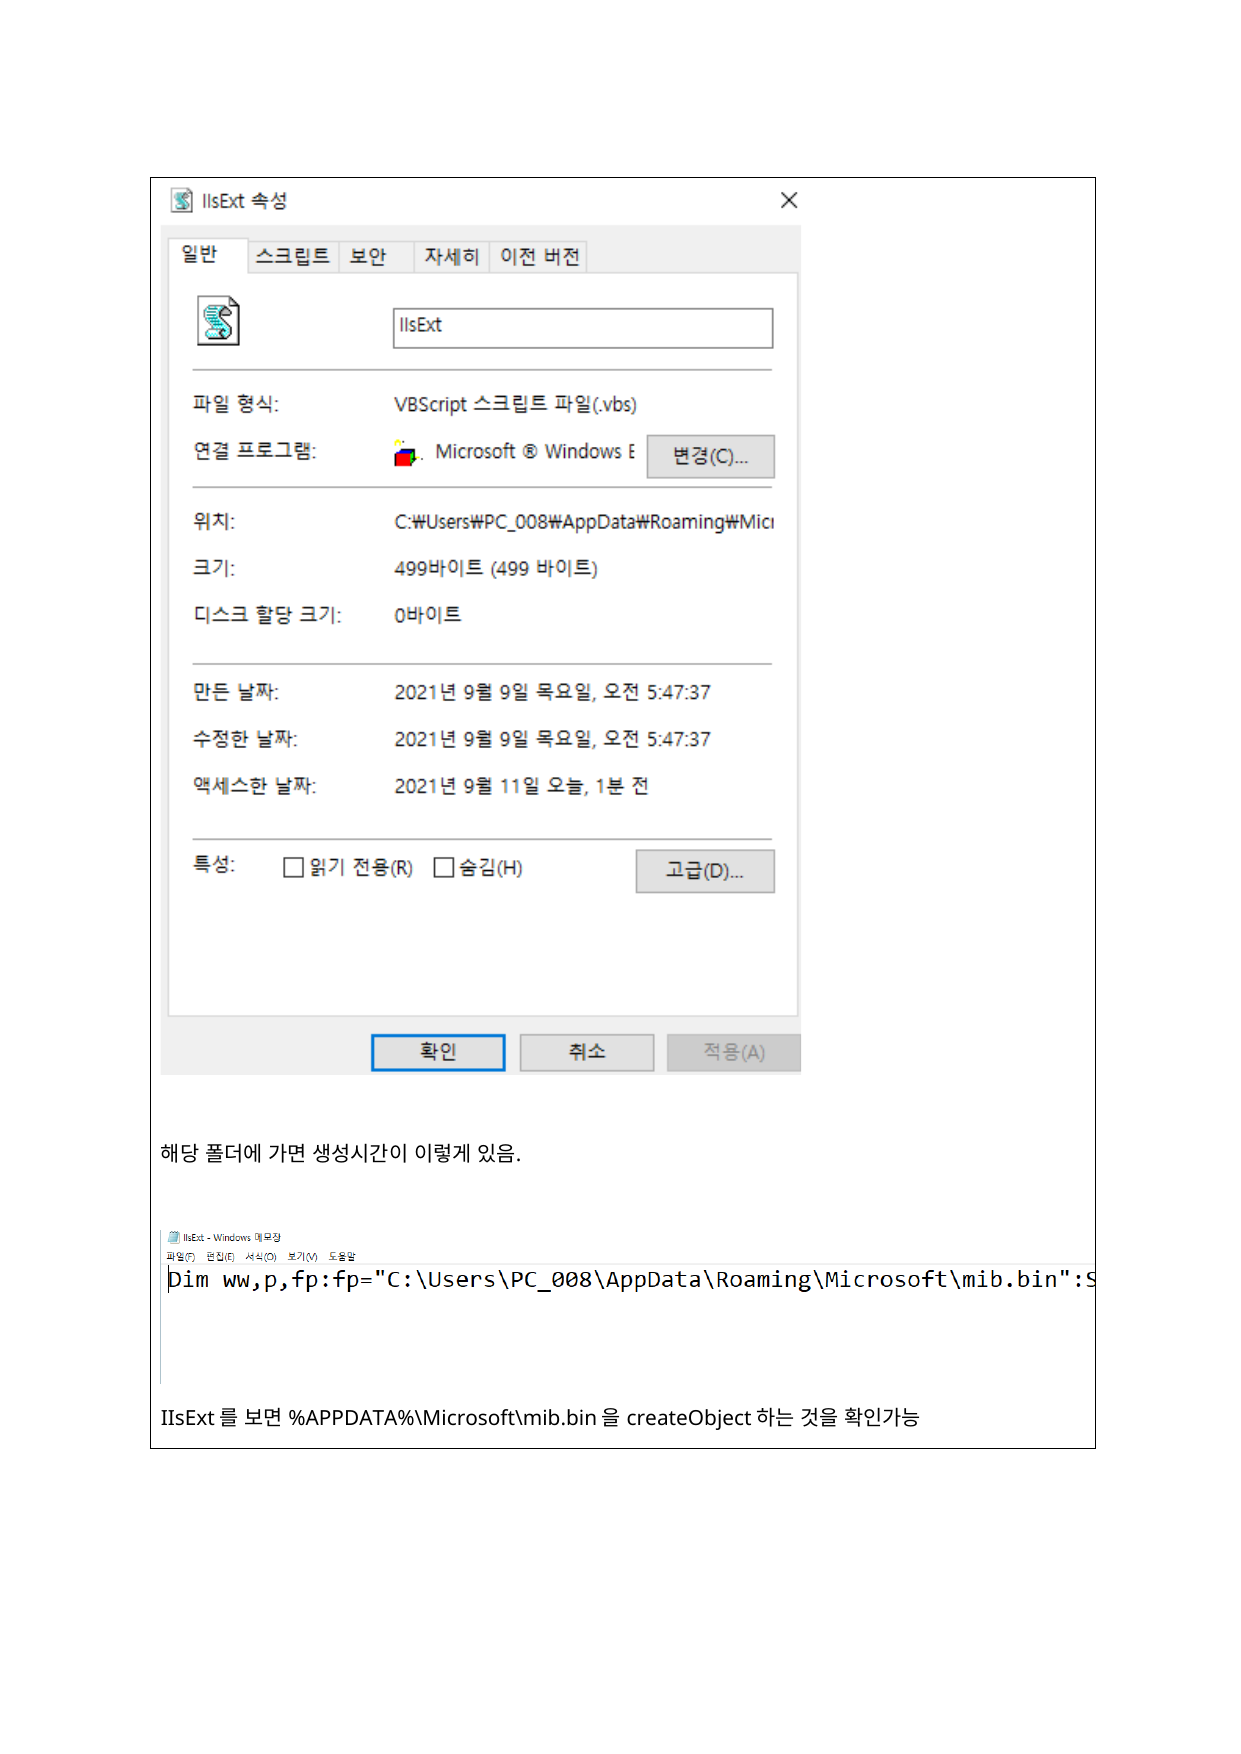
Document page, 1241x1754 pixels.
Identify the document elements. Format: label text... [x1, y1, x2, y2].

table_cell 해당 폴더에 가면 생성시간이 이렇게 있음. IIsExt를 보면 %APPDATA%\Microsoft\mib.bin을 createObject하는 것을 확인가능 [151, 178, 1095, 1448]
picture [160, 1230, 1095, 1384]
picture [160, 180, 802, 1075]
